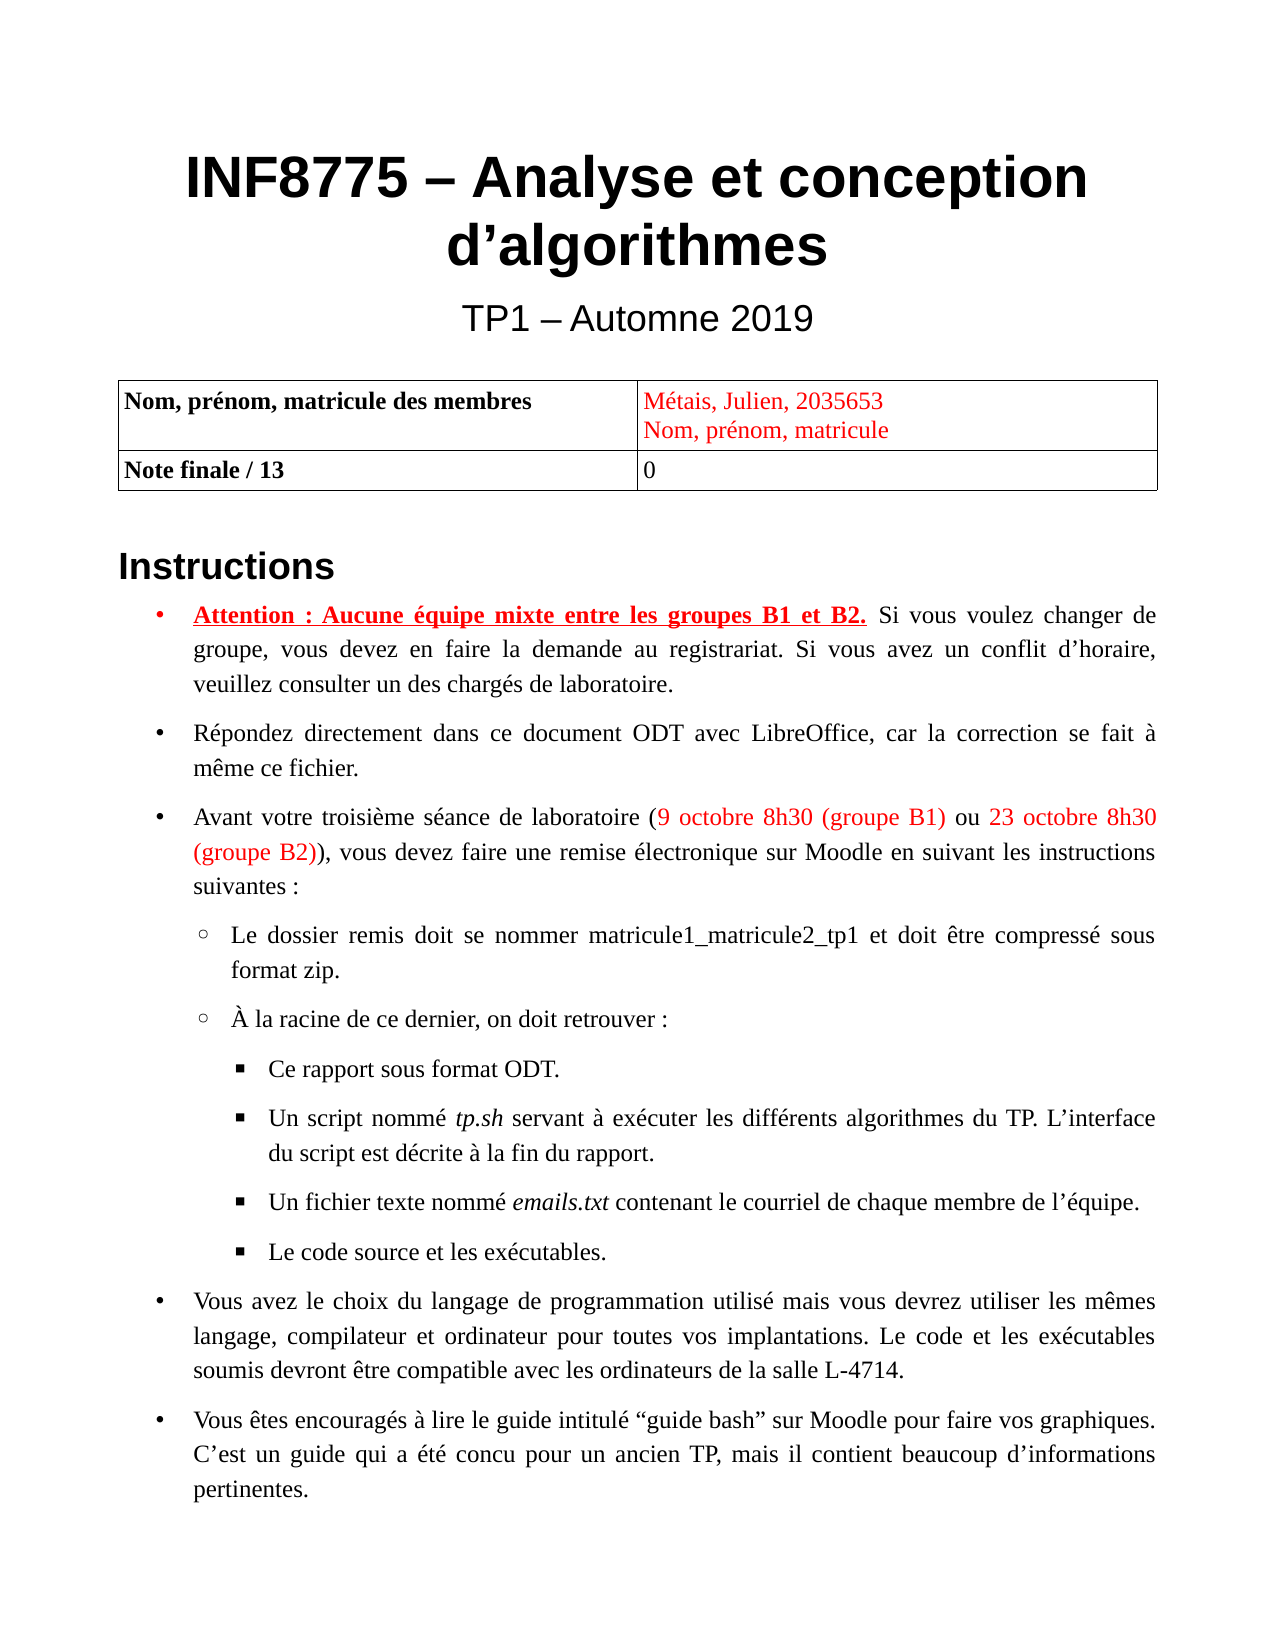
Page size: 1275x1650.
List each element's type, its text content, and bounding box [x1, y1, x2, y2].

subtitle TP1 – Automne 2019 [118, 296, 1157, 339]
list Vous avez le choix du langage de programmation utilisé mais vous devrez utiliser les mêmes langage, compilateur et ordinateur pour toutes vos implantations. Le code et les exécutables soumis devront être compatible avec les ordinateurs de la salle L-4714. [156, 1286, 1157, 1384]
list Un fichier texte nommé emails.txt contenant le courriel de chaque membre de l’équipe. [231, 1187, 1157, 1216]
list Ce rapport sous format ODT. [231, 1054, 1157, 1083]
list Attention : Aucune équipe mixte entre les groupes B1 et B2. Si vous voulez changer de groupe, vous devez en faire la demande au registrariat. Si vous avez un conflit d’horaire, veuillez consulter un des chargés de laboratoire. [156, 600, 1157, 697]
list Le dossier remis doit se nommer matricule1_matricule2_tp1 et doit être compressé sous format zip. [193, 921, 1157, 984]
list Avant votre troisième séance de laboratoire (9 octobre 8h30 (groupe B1) ou 23 octobre 8h30 (groupe B2)), vous devez faire une remise électronique sur Moodle en suivant les instructions suivantes : [156, 802, 1157, 900]
table_header Nom, prénom, matricule des membres [119, 381, 637, 449]
table_cell 0 [638, 451, 1157, 490]
list À la racine de ce dernier, on doit retrouver : [193, 1004, 1157, 1033]
subtitle Instructions [118, 544, 1157, 587]
table_cell Note finale / 13 [119, 451, 637, 490]
list Un script nommé tp.sh servant à exécuter les différents algorithmes du TP. L’interface du script est décrite à la fin du rapport. [231, 1103, 1157, 1167]
table_header Métais, Julien, 2035653 Nom, prénom, matricule [638, 381, 1157, 449]
list Vous êtes encouragés à lire le guide intitulé “guide bash” sur Moodle pour faire vos graphiques. C’est un guide qui a été concu pour un ancien TP, mais il contient beaucoup d’informations pertinentes. [156, 1405, 1157, 1503]
title INF8775 – Analyse et conception d’algorithmes [118, 143, 1157, 277]
list Répondez directement dans ce document ODT avec LibreOffice, car la correction se fait à même ce fichier. [156, 718, 1157, 781]
list Le code source et les exécutables. [231, 1237, 1157, 1266]
